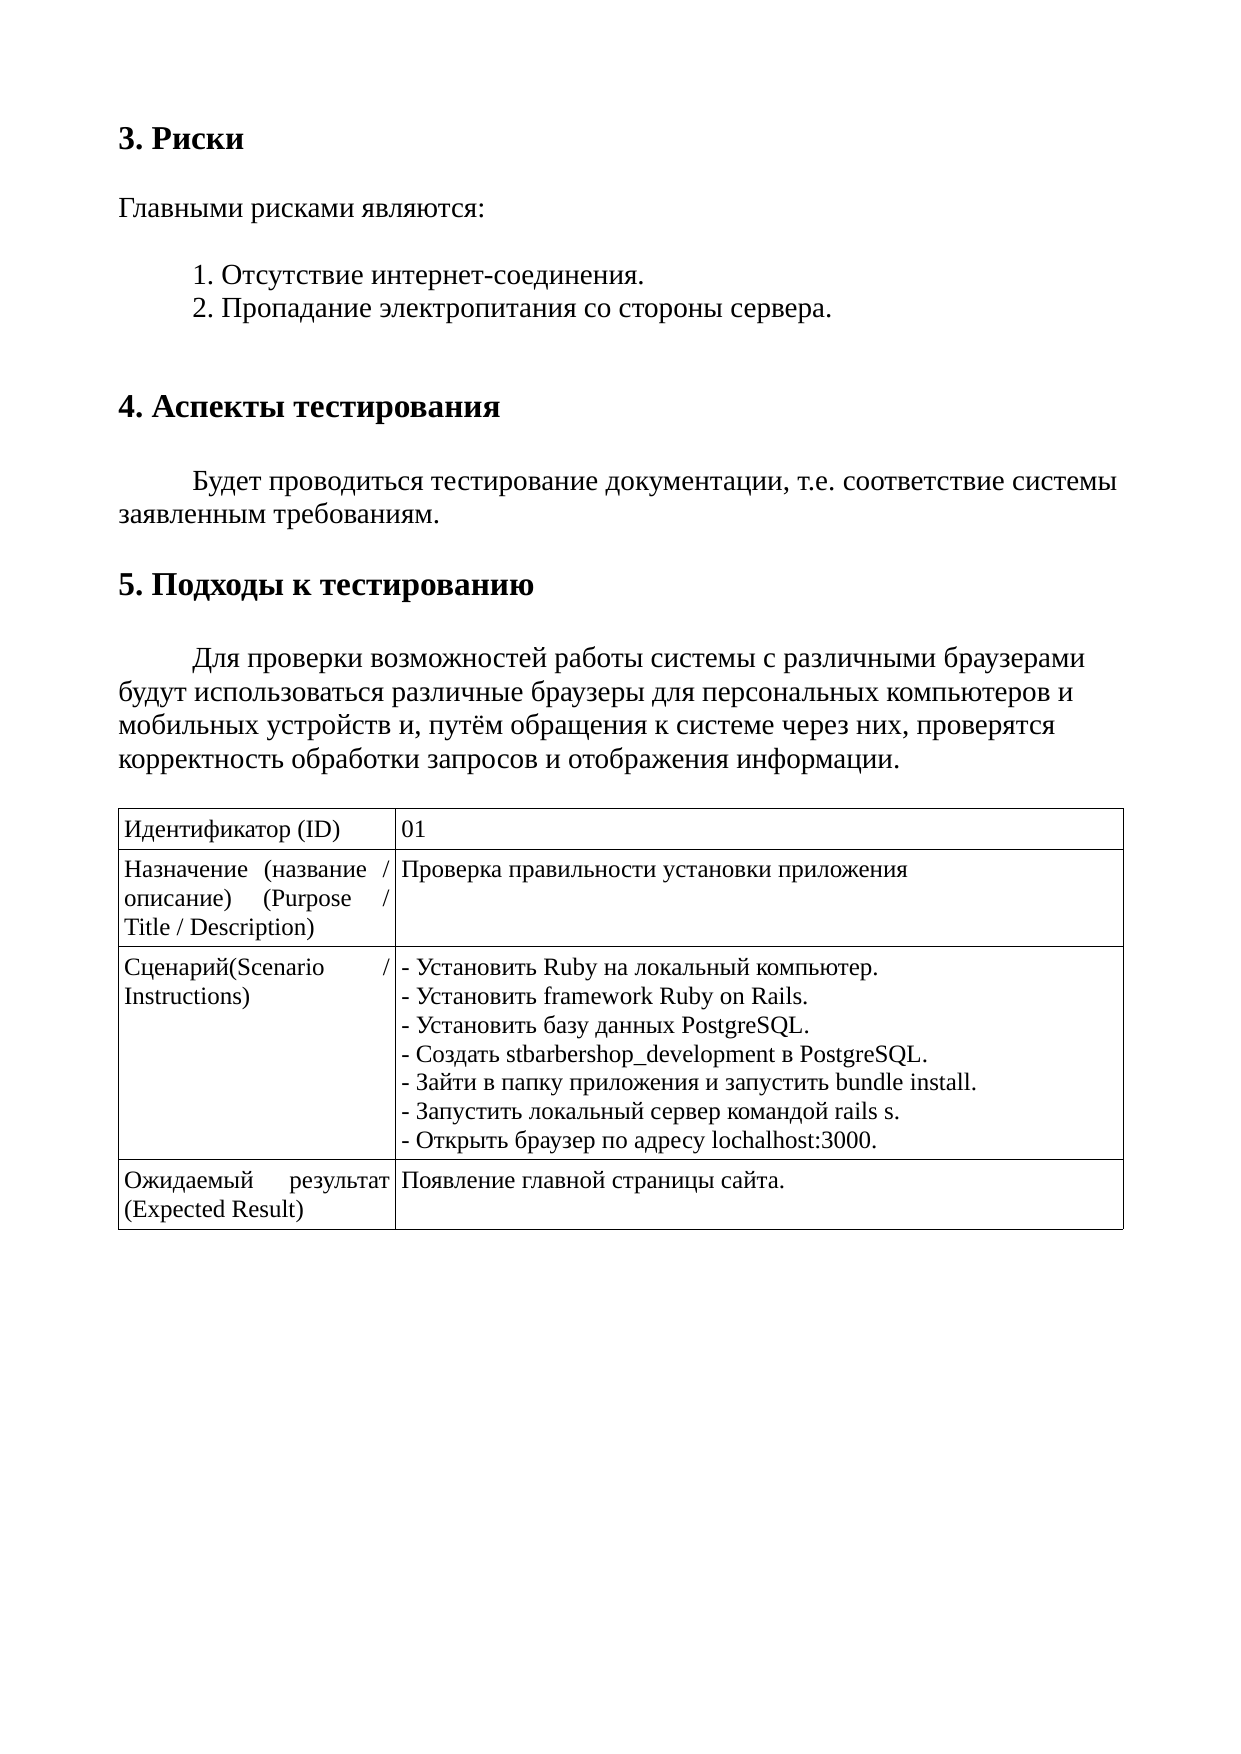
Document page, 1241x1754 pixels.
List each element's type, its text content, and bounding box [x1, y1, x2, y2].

table_cell Проверка правильности установки приложения [396, 850, 1123, 946]
text 2. Пропадание электропитания со стороны сервера. [118, 291, 1122, 324]
table_cell Появление главной страницы сайта. [396, 1160, 1123, 1228]
table_header Идентификатор (ID) [119, 809, 395, 848]
text Главными рисками являются: [118, 190, 1122, 223]
text 3. Риски [118, 118, 1122, 156]
text Будет проводиться тестирование документации, т.е. соответствие системы заявленным требованиям. [118, 463, 1122, 530]
table_cell Ожидаемый результат (Expected Result) [119, 1160, 395, 1228]
table_cell - Установить Ruby на локальный компьютер. - Установить framework Ruby on Rails. - Установить базу данных PostgreSQL. - Создать stbarbershop_development в PostgreSQL. - Зайти в папку приложения и запустить bundle install. - Запустить локальный сервер командой rails s. - Открыть браузер по адресу lochalhost:3000. [396, 947, 1123, 1159]
table_cell Сценарий(Scenario / Instructions) [119, 947, 395, 1159]
table_cell Назначение (название / описание) (Purpose / Title / Description) [119, 850, 395, 946]
text 1. Отсутствие интернет-соединения. [118, 257, 1122, 291]
text 4. Аспекты тестирования [118, 386, 1122, 425]
text 5. Подходы к тестированию [118, 564, 1122, 602]
text Для проверки возможностей работы системы с различными браузерами будут использоваться различные браузеры для персональных компьютеров и мобильных устройств и, путём обращения к системе через них, проверятся корректность обработки запросов и отображения информации. [118, 640, 1122, 774]
table_header 01 [396, 809, 1123, 848]
